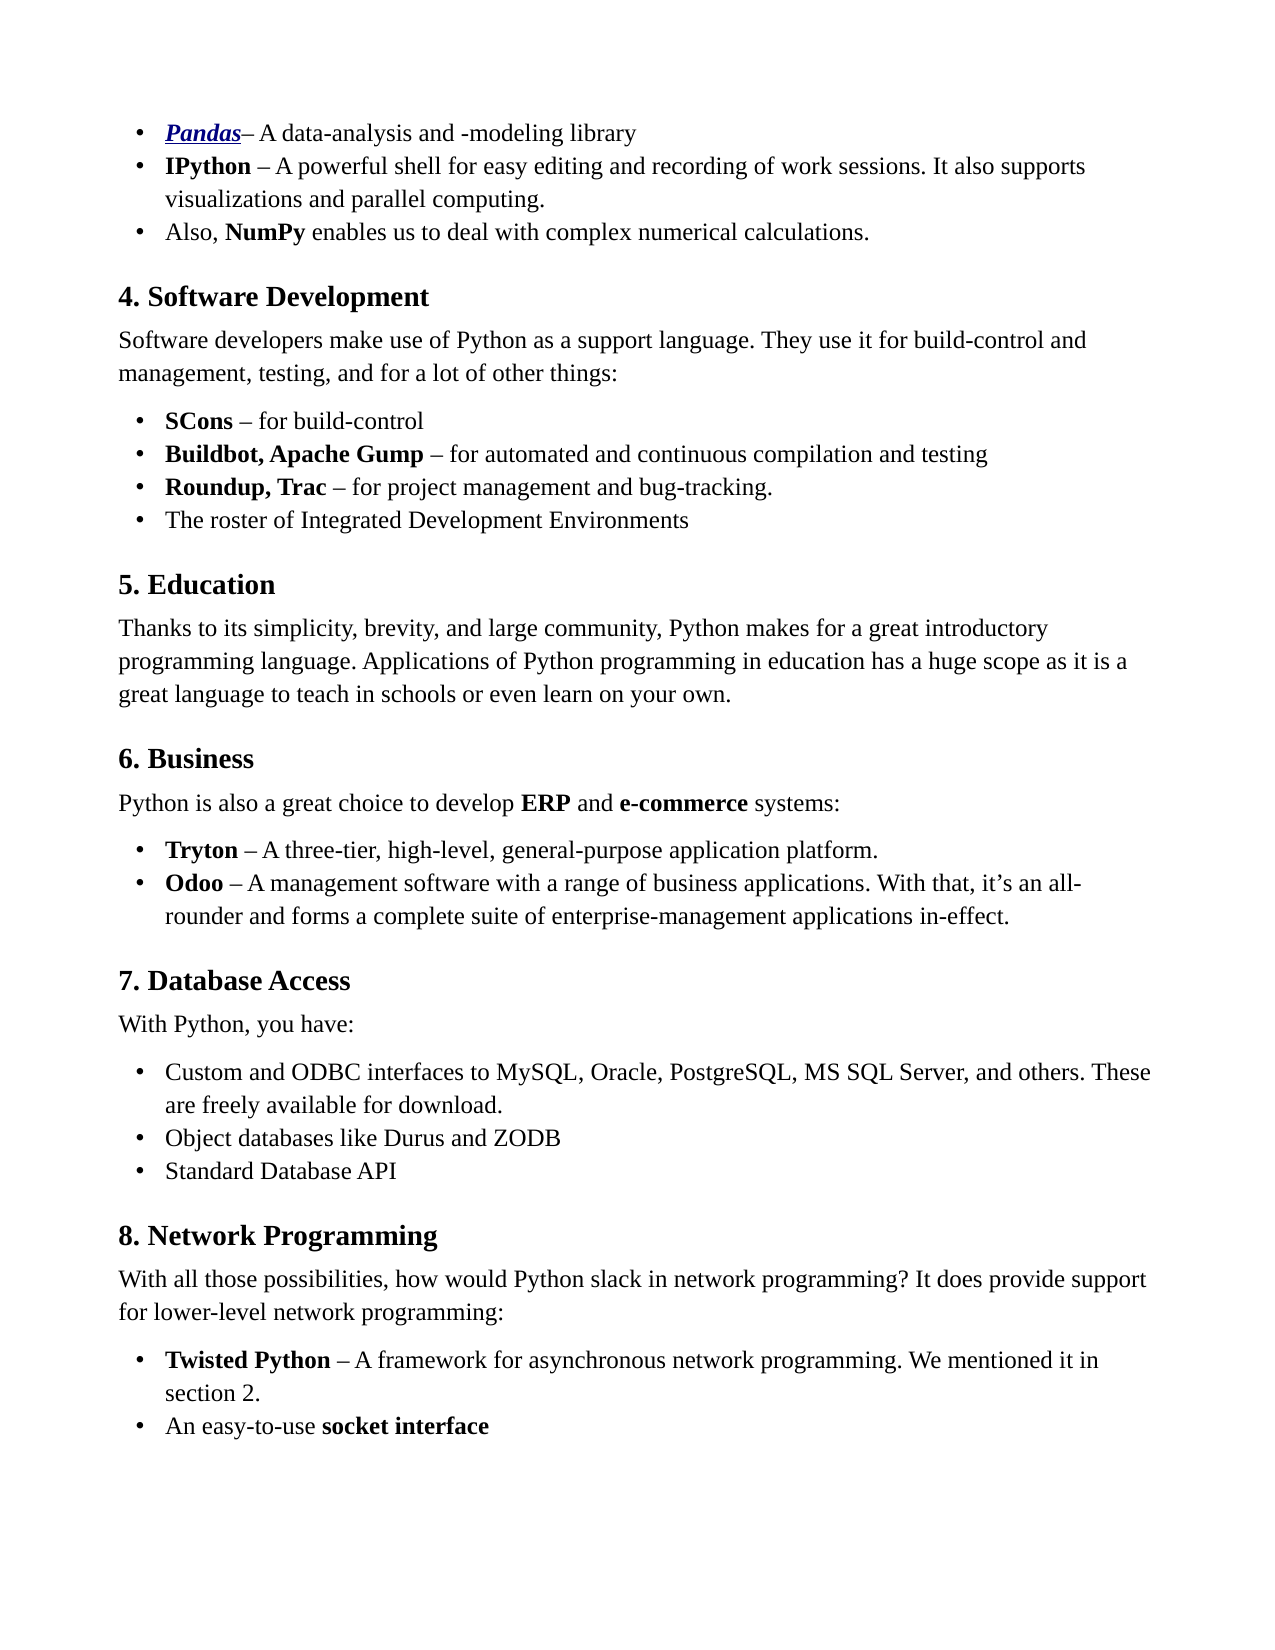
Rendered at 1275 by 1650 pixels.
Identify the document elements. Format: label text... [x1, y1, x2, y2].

subtitle 6. Business [118, 742, 1157, 775]
text Software developers make use of Python as a support language. They use it for build-control and management, testing, and for a lot of other things: [118, 325, 1157, 387]
list Buildbot, Apache Gump – for automated and continuous compilation and testing [136, 439, 1157, 468]
list Standard Database API [136, 1156, 1157, 1185]
list Also, NumPy enables us to deal with complex numerical calculations. [136, 217, 1157, 246]
list An easy-to-use socket interface [136, 1411, 1157, 1440]
list Object databases like Durus and ZODB [136, 1123, 1157, 1152]
subtitle 5. Education [118, 567, 1157, 601]
subtitle 8. Network Programming [118, 1218, 1157, 1252]
text With Python, you have: [118, 1009, 1157, 1038]
list Custom and ODBC interfaces to MySQL, Oracle, PostgreSQL, MS SQL Server, and others. These are freely available for download. [136, 1057, 1157, 1119]
text With all those possibilities, how would Python slack in network programming? It does provide support for lower-level network programming: [118, 1264, 1157, 1326]
list Odoo – A management software with a range of business applications. With that, it’s an all-rounder and forms a complete suite of enterprise-management applications in-effect. [136, 868, 1157, 930]
text Python is also a great choice to develop ERP and e-commerce systems: [118, 788, 1157, 816]
list Pandas– A data-analysis and -modeling library [136, 118, 1157, 147]
list Tryton – A three-tier, high-level, general-purpose application platform. [136, 835, 1157, 864]
subtitle 4. Software Development [118, 279, 1157, 313]
text Thanks to its simplicity, brevity, and large community, Python makes for a great introductory programming language. Applications of Python programming in education has a huge scope as it is a great language to teach in schools or even learn on your own. [118, 613, 1157, 708]
list The roster of Integrated Development Environments [136, 505, 1157, 534]
list SCons – for build-control [136, 406, 1157, 435]
list Roundup, Trac – for project management and bug-tracking. [136, 472, 1157, 501]
list IPython – A powerful shell for easy editing and recording of work sessions. It also supports visualizations and parallel computing. [136, 151, 1157, 213]
subtitle 7. Database Access [118, 963, 1157, 997]
list Twisted Python – A framework for asynchronous network programming. We mentioned it in section 2. [136, 1345, 1157, 1407]
